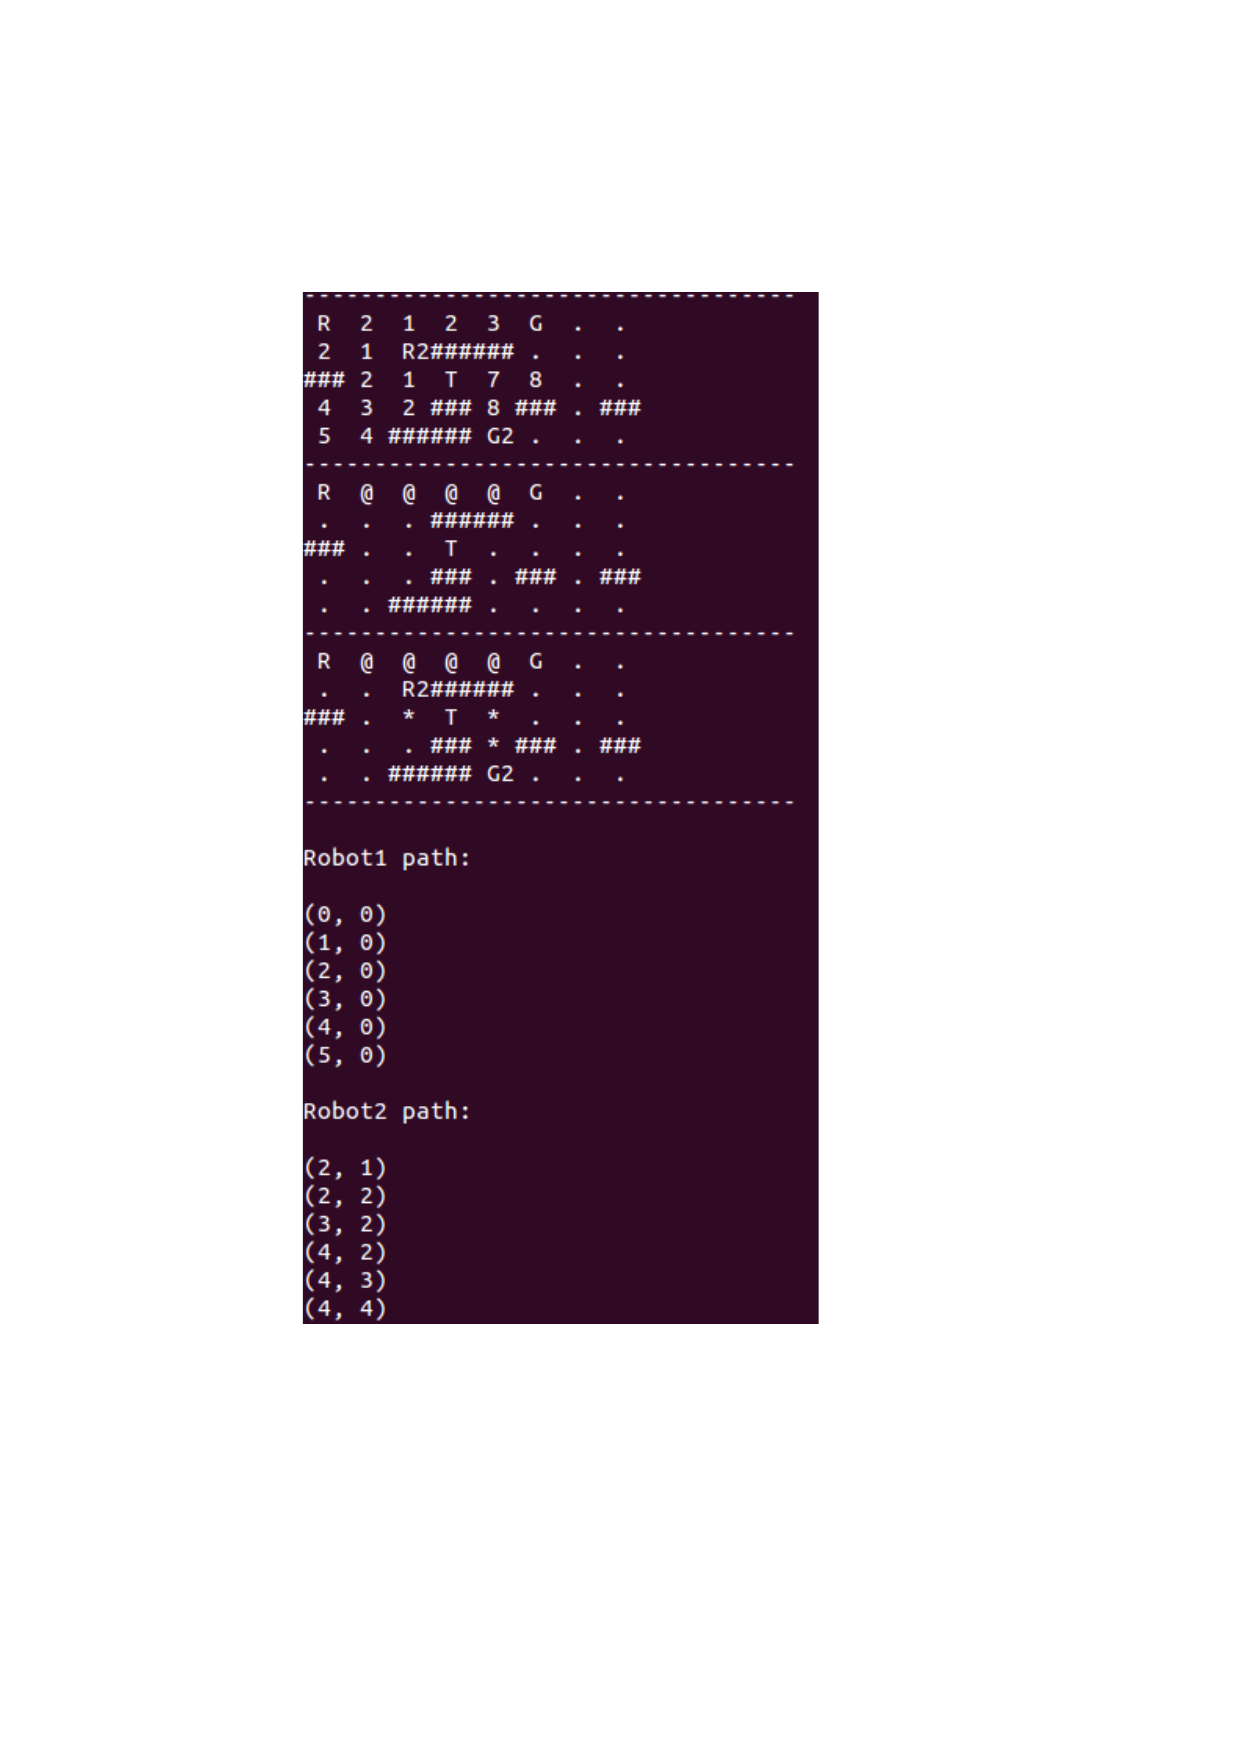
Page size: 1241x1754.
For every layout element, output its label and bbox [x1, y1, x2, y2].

picture [302, 292, 819, 1324]
